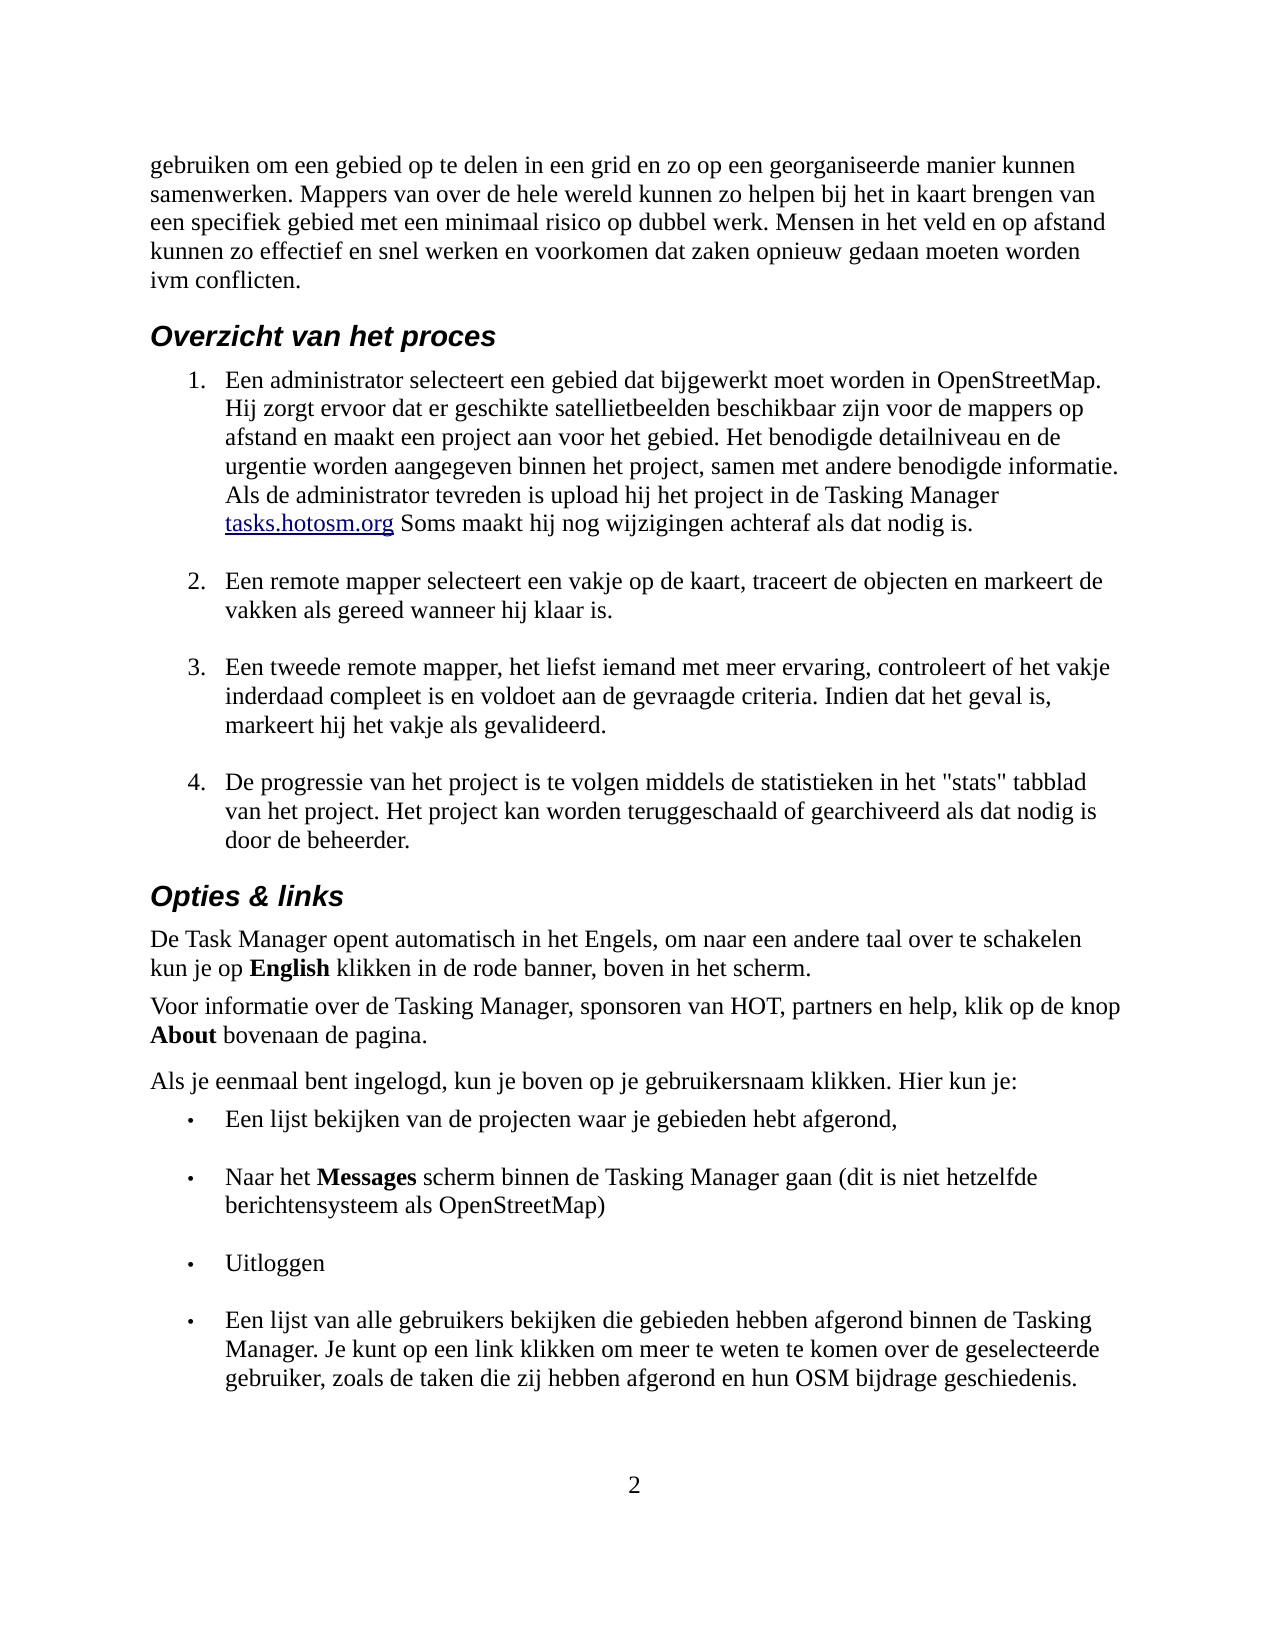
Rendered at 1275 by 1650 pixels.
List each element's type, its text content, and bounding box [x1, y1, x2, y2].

list Naar het Messages scherm binnen de Tasking Manager gaan (dit is niet hetzelfde berichtensysteem als OpenStreetMap) [187, 1162, 1125, 1248]
subtitle Overzicht van het proces [150, 319, 1125, 352]
subtitle Opties & links [150, 878, 1125, 912]
text gebruiken om een gebied op te delen in een grid en zo op een georganiseerde manier kunnen samenwerken. Mappers van over de hele wereld kunnen zo helpen bij het in kaart brengen van een specifiek gebied met een minimaal risico op dubbel werk. Mensen in het veld en op afstand kunnen zo effectief en snel werken en voorkomen dat zaken opnieuw gedaan moeten worden ivm conflicten. [150, 150, 1125, 294]
list Een remote mapper selecteert een vakje op de kaart, traceert de objecten en markeert de vakken als gereed wanneer hij klaar is. [187, 566, 1125, 652]
text Voor informatie over de Tasking Manager, sponsoren van HOT, partners en help, klik op de knop About bovenaan de pagina. [150, 991, 1125, 1048]
list Een lijst bekijken van de projecten waar je gebieden hebt afgerond, [187, 1104, 1125, 1162]
list Uitloggen [187, 1248, 1125, 1305]
list Een tweede remote mapper, het liefst iemand met meer ervaring, controleert of het vakje inderdaad compleet is en voldoet aan de gevraagde criteria. Indien dat het geval is, markeert hij het vakje als gevalideerd. [187, 652, 1125, 767]
list Een lijst van alle gebruikers bekijken die gebieden hebben afgerond binnen de Tasking Manager. Je kunt op een link klikken om meer te weten te komen over de geselecteerde gebruiker, zoals de taken die zij hebben afgerond en hun OSM bijdrage geschiedenis. [187, 1305, 1125, 1392]
list Een administrator selecteert een gebied dat bijgewerkt moet worden in OpenStreetMap. Hij zorgt ervoor dat er geschikte satellietbeelden beschikbaar zijn voor de mappers op afstand en maakt een project aan voor het gebied. Het benodigde detailniveau en de urgentie worden aangegeven binnen het project, samen met andere benodigde informatie. Als de administrator tevreden is upload hij het project in de Tasking Manager tasks.hotosm.org Soms maakt hij nog wijzigingen achteraf als dat nodig is. [187, 365, 1125, 566]
text De Task Manager opent automatisch in het Engels, om naar een andere taal over te schakelen kun je op English klikken in de rode banner, boven in het scherm. [150, 924, 1125, 982]
text Als je eenmaal bent ingelogd, kun je boven op je gebruikersnaam klikken. Hier kun je: [150, 1066, 1125, 1095]
list De progressie van het project is te volgen middels de statistieken in het "stats" tabblad van het project. Het project kan worden teruggeschaald of gearchiveerd als dat nodig is door de beheerder. [187, 767, 1125, 853]
